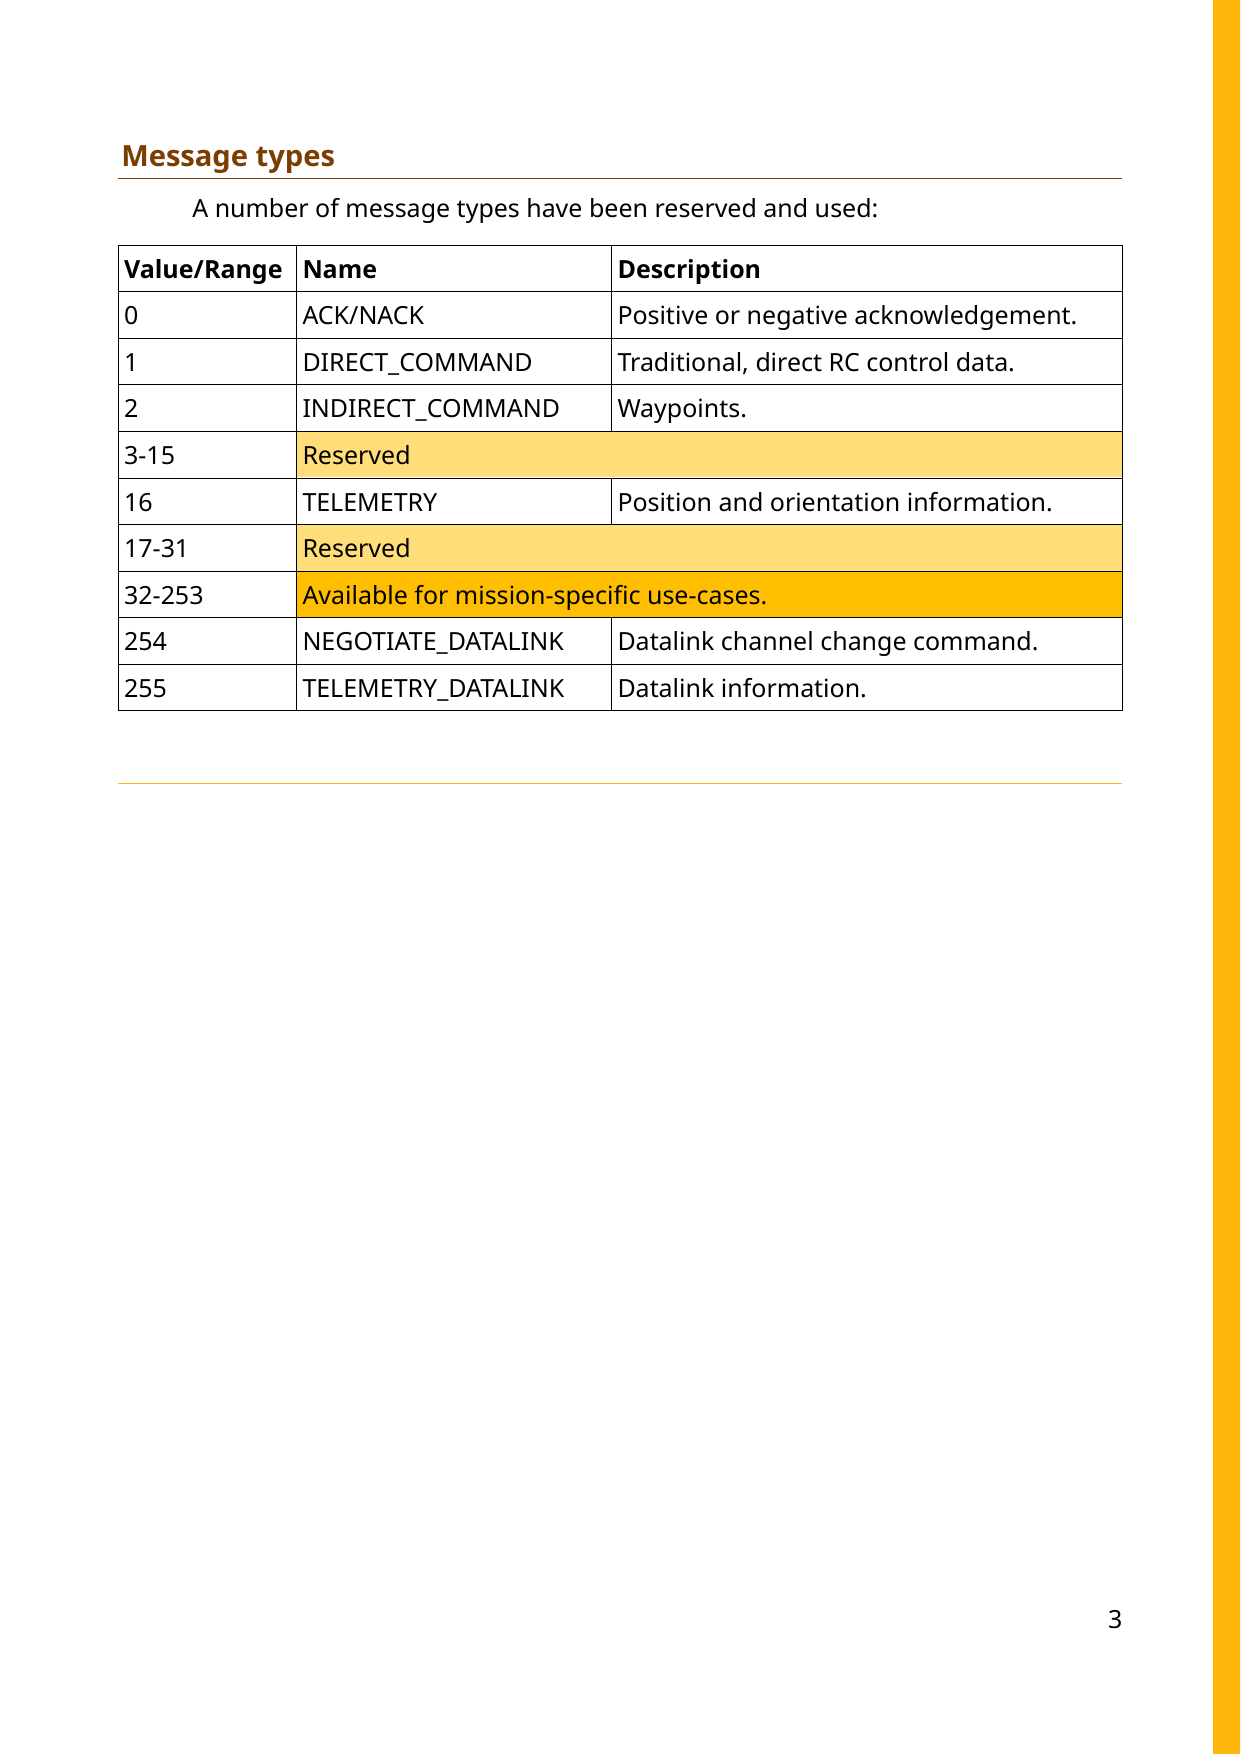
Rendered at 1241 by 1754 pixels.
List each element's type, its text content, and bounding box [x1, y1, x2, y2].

table_header Description [612, 246, 1122, 291]
table_cell NEGOTIATE_DATALINK [297, 618, 611, 664]
table_cell 0 [119, 292, 296, 338]
table_cell TELEMETRY_DATALINK [297, 665, 611, 710]
table_cell Available for mission-specific use-cases. [297, 572, 1122, 617]
table_cell Datalink information. [612, 665, 1122, 710]
text A number of message types have been reserved and used: [118, 191, 1122, 225]
table_header Value/Range [119, 246, 296, 291]
table_cell Position and orientation information. [612, 479, 1122, 524]
table_cell 254 [119, 618, 296, 664]
table_cell 17-31 [119, 525, 296, 571]
table_cell TELEMETRY [297, 479, 611, 524]
table_cell DIRECT_COMMAND [297, 339, 611, 384]
table_cell ACK/NACK [297, 292, 611, 338]
table_cell Positive or negative acknowledgement. [612, 292, 1122, 338]
table_cell 2 [119, 385, 296, 431]
table_cell Traditional, direct RC control data. [612, 339, 1122, 384]
table_cell 16 [119, 479, 296, 524]
table_header Name [297, 246, 611, 291]
table_cell INDIRECT_COMMAND [297, 385, 611, 431]
table_cell 3-15 [119, 432, 296, 477]
table_cell 1 [119, 339, 296, 384]
table_cell 32-253 [119, 572, 296, 617]
table_cell Reserved [297, 432, 1122, 477]
table_cell 255 [119, 665, 296, 710]
subtitle Message types [118, 133, 1122, 178]
table_cell Datalink channel change command. [612, 618, 1122, 664]
table_cell Waypoints. [612, 385, 1122, 431]
table_cell Reserved [297, 525, 1122, 571]
